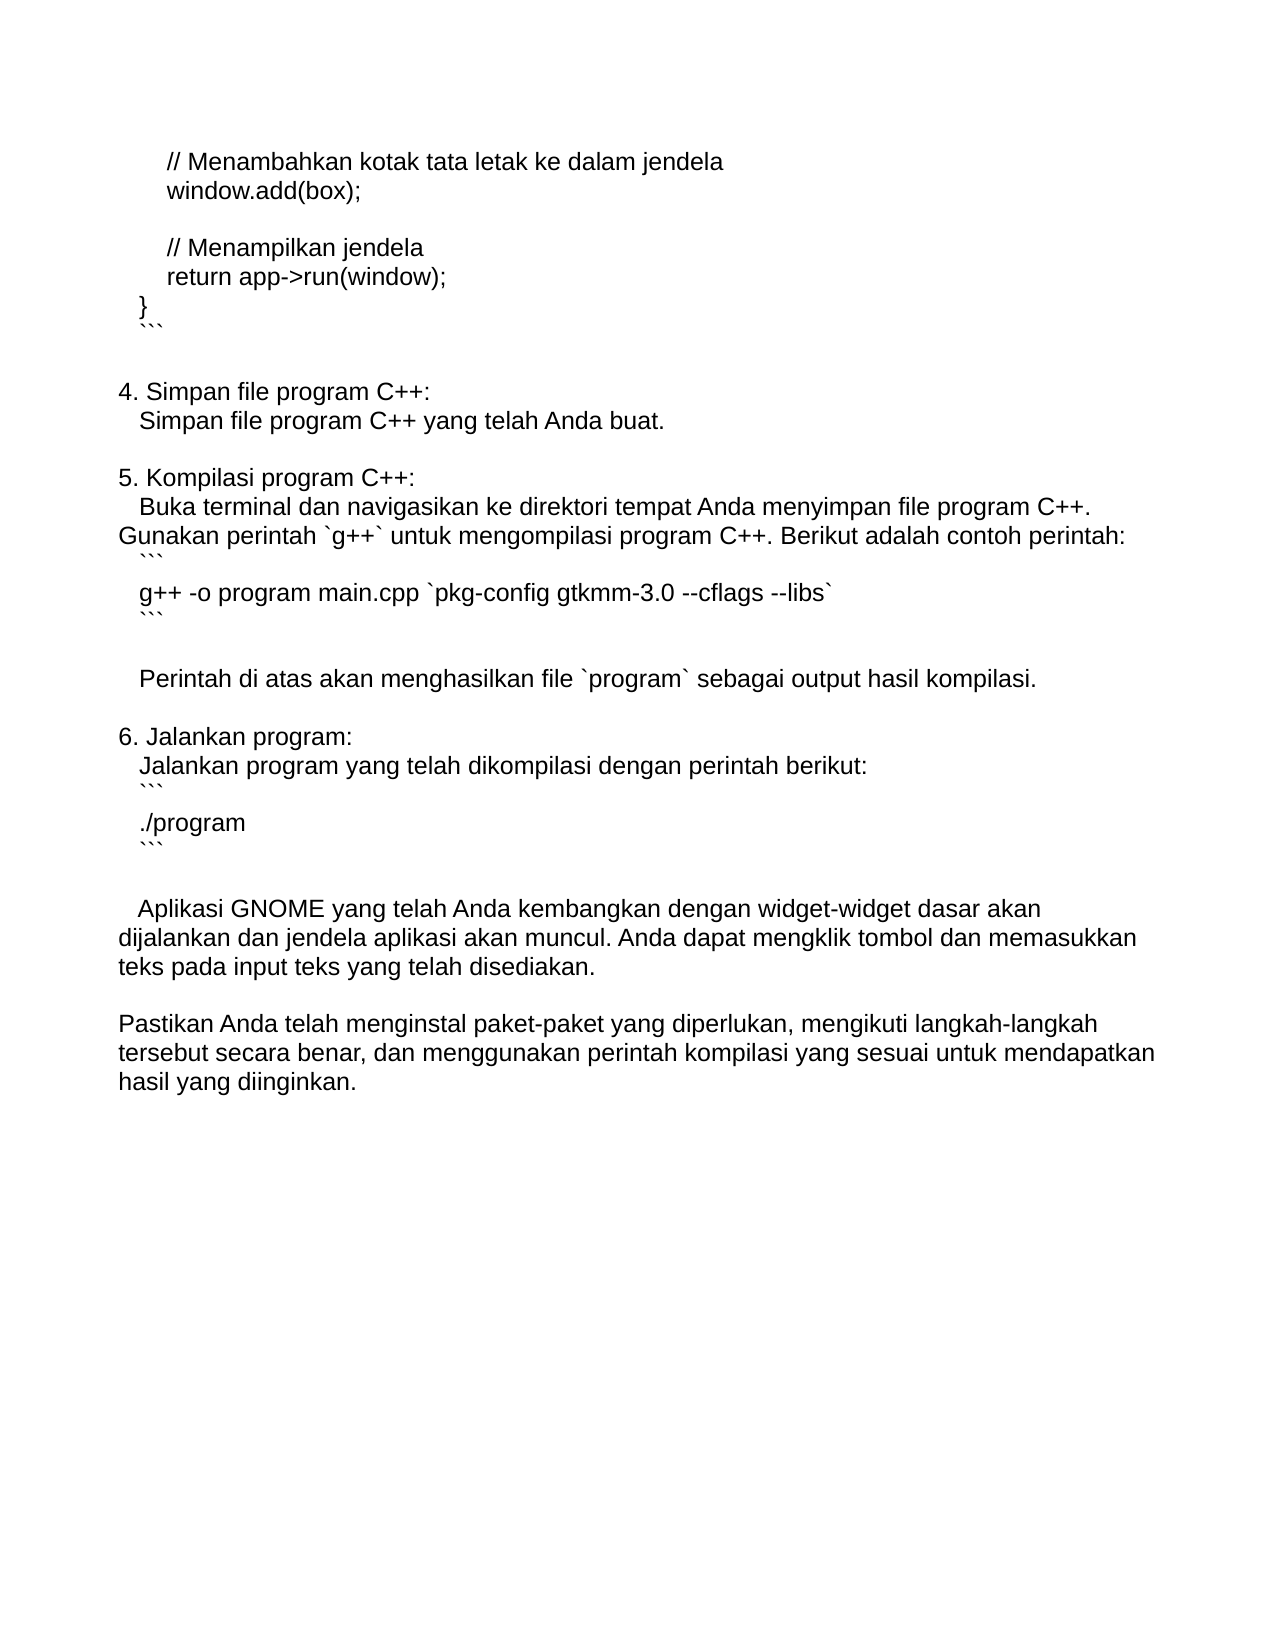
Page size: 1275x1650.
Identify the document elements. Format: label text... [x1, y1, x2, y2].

text return app->run(window); [118, 262, 1157, 291]
text 4. Simpan file program C++: [118, 377, 1157, 406]
text Pastikan Anda telah menginstal paket-paket yang diperlukan, mengikuti langkah-langkah tersebut secara benar, dan menggunakan perintah kompilasi yang sesuai untuk mendapatkan hasil yang diinginkan. [118, 1009, 1157, 1096]
text ``` [118, 607, 1157, 636]
text Simpan file program C++ yang telah Anda buat. [118, 406, 1157, 434]
text g++ -o program main.cpp `pkg-config gtkmm-3.0 --cflags --libs` [118, 578, 1157, 607]
text ``` [118, 837, 1157, 866]
text Jalankan program yang telah dikompilasi dengan perintah berikut: [118, 751, 1157, 779]
text Aplikasi GNOME yang telah Anda kembangkan dengan widget-widget dasar akan dijalankan dan jendela aplikasi akan muncul. Anda dapat mengklik tombol dan memasukkan teks pada input teks yang telah disediakan. [118, 894, 1157, 981]
text window.add(box); [118, 176, 1157, 204]
text // Menampilkan jendela [118, 233, 1157, 262]
text ``` [118, 319, 1157, 348]
text ``` [118, 779, 1157, 808]
text 6. Jalankan program: [118, 722, 1157, 751]
text ./program [118, 808, 1157, 837]
text ``` [118, 549, 1157, 578]
text 5. Kompilasi program C++: [118, 463, 1157, 492]
text // Menambahkan kotak tata letak ke dalam jendela [118, 147, 1157, 176]
text } [118, 291, 1157, 319]
text Perintah di atas akan menghasilkan file `program` sebagai output hasil kompilasi. [118, 664, 1157, 693]
text Buka terminal dan navigasikan ke direktori tempat Anda menyimpan file program C++. Gunakan perintah `g++` untuk mengompilasi program C++. Berikut adalah contoh perintah: [118, 492, 1157, 549]
